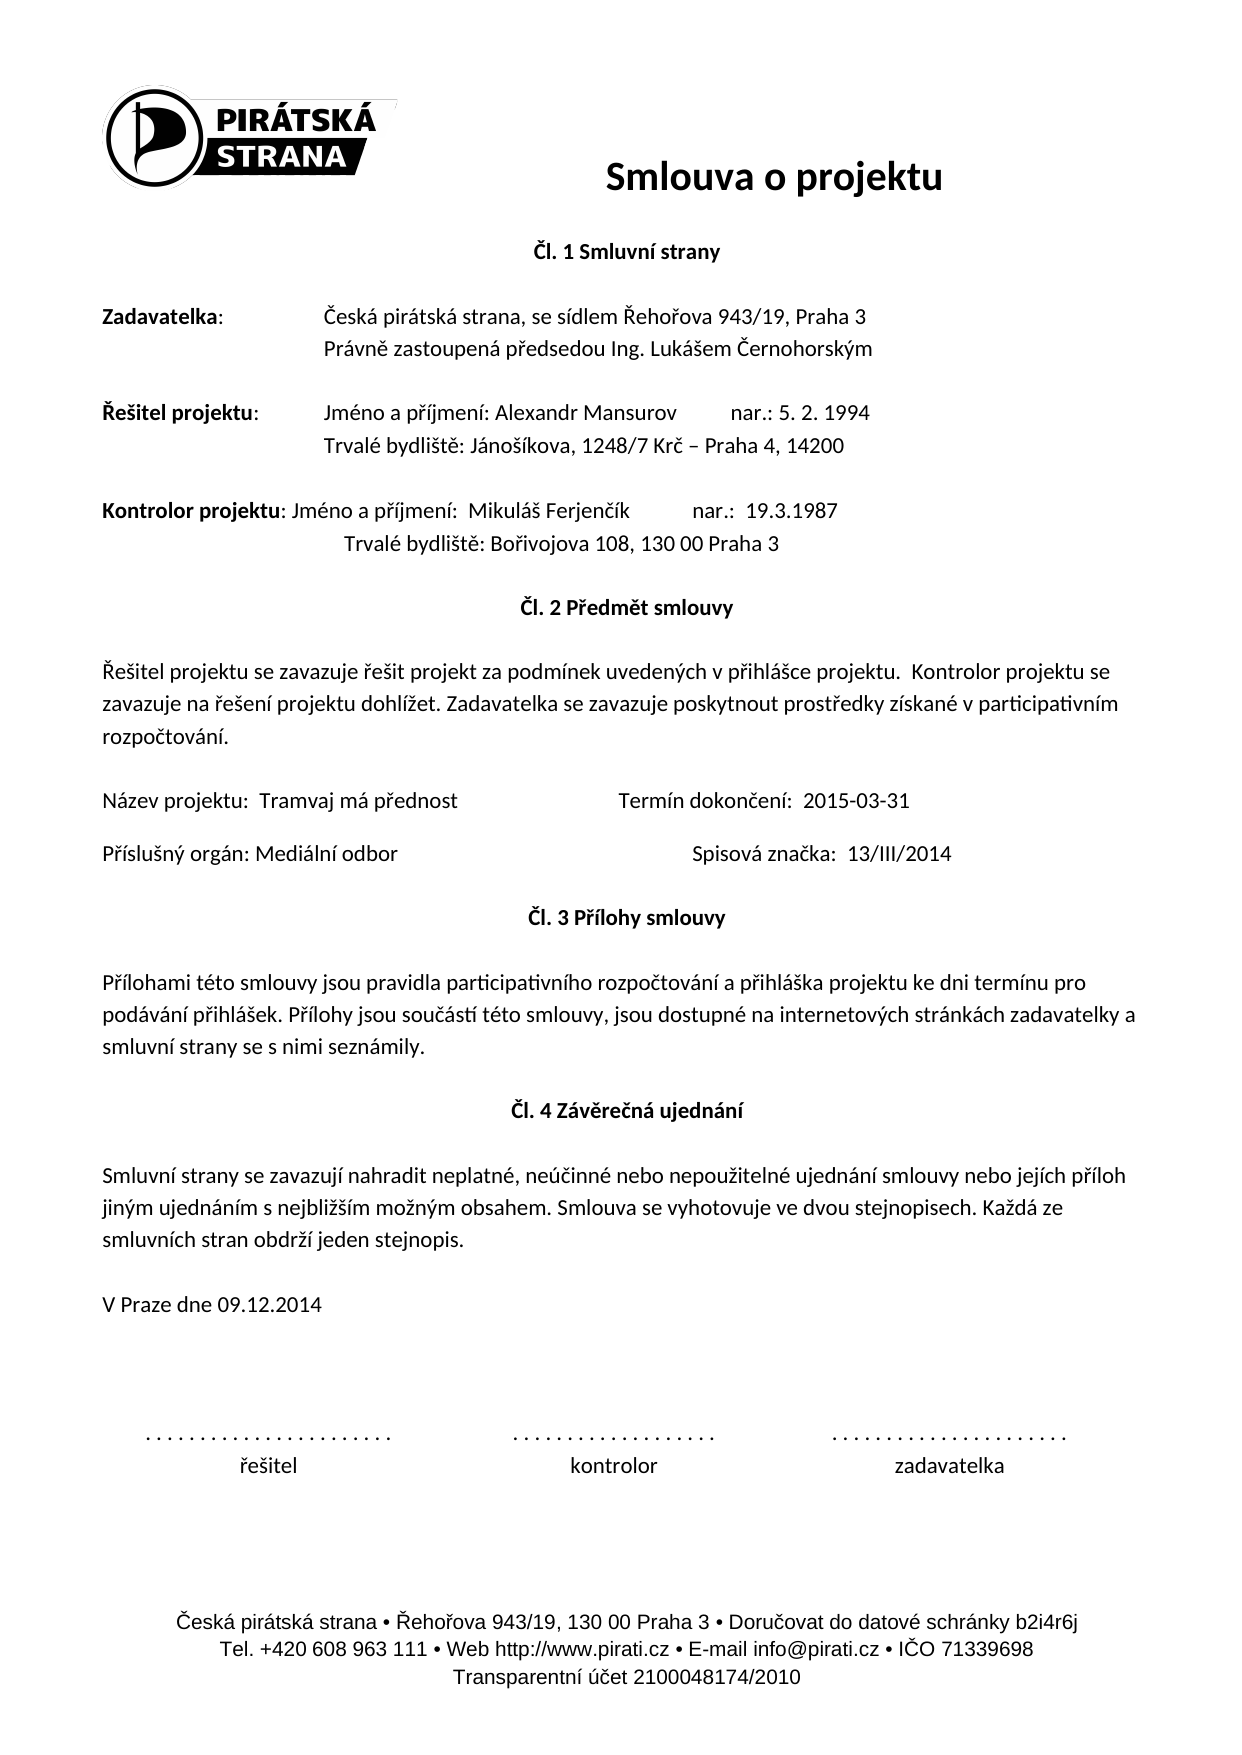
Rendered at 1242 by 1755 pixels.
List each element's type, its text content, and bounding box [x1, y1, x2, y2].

text Čl. 1 Smluvní strany [102, 237, 1152, 265]
text . . . . . . . . . . . . . . . . . . . kontrolor [476, 1418, 752, 1479]
text Zadavatelka: Česká pirátská strana, se sídlem Řehořova 943/19, Praha 3 [102, 302, 1152, 330]
text Smluvní strany se zavazují nahradit neplatné, neúčinné nebo nepoužitelné ujednání smlouvy nebo jejích příloh jiným ujednáním s nejbližším možným obsahem. Smlouva se vyhotovuje ve dvou stejnopisech. Každá ze smluvních stran obdrží jeden stejnopis. [102, 1161, 1152, 1253]
text Čl. 3 Přílohy smlouvy [102, 903, 1152, 932]
text Právně zastoupená předsedou Ing. Lukášem Černohorským [324, 334, 1152, 362]
text . . . . . . . . . . . . . . . . . . . . . . zadavatelka [793, 1418, 1106, 1479]
text Příslušný orgán: Mediální odbor Spisová značka: 13/III/2014 [102, 839, 1152, 867]
text Řešitel projektu se zavazuje řešit projekt za podmínek uvedených v přihlášce projektu. Kontrolor projektu se zavazuje na řešení projektu dohlížet. Zadavatelka se zavazuje poskytnout prostředky získané v participativním rozpočtování. [102, 657, 1152, 750]
text řešitel [102, 1451, 435, 1479]
text Přílohami této smlouvy jsou pravidla participativního rozpočtování a přihláška projektu ke dni termínu pro podávání přihlášek. Přílohy jsou součástí této smlouvy, jsou dostupné na internetových stránkách zadavatelky a smluvní strany se s nimi seznámily. [102, 968, 1152, 1060]
text Čl. 4 Závěrečná ujednání [102, 1097, 1152, 1125]
text Kontrolor projektu: Jméno a příjmení: Mikuláš Ferjenčík nar.: 19.3.1987 [102, 496, 1152, 524]
text Smlouva o projektu [102, 150, 1152, 201]
text Čl. 2 Předmět smlouvy [102, 593, 1152, 621]
text V Praze dne 09.12.2014 [102, 1290, 1152, 1318]
picture [102, 85, 398, 191]
text Název projektu: Tramvaj má přednost Termín dokončení: 2015-03-31 [102, 786, 1152, 814]
text Trvalé bydliště: Jánošíkova, 1248/7 Krč – Praha 4, 14200 [102, 431, 1151, 492]
text Řešitel projektu: Jméno a příjmení: Alexandr Mansurov nar.: 5. 2. 1994 [102, 398, 1151, 426]
text Trvalé bydliště: Bořivojova 108, 130 00 Praha 3 [102, 529, 1152, 557]
text . . . . . . . . . . . . . . . . . . . . . . . [102, 1418, 435, 1447]
